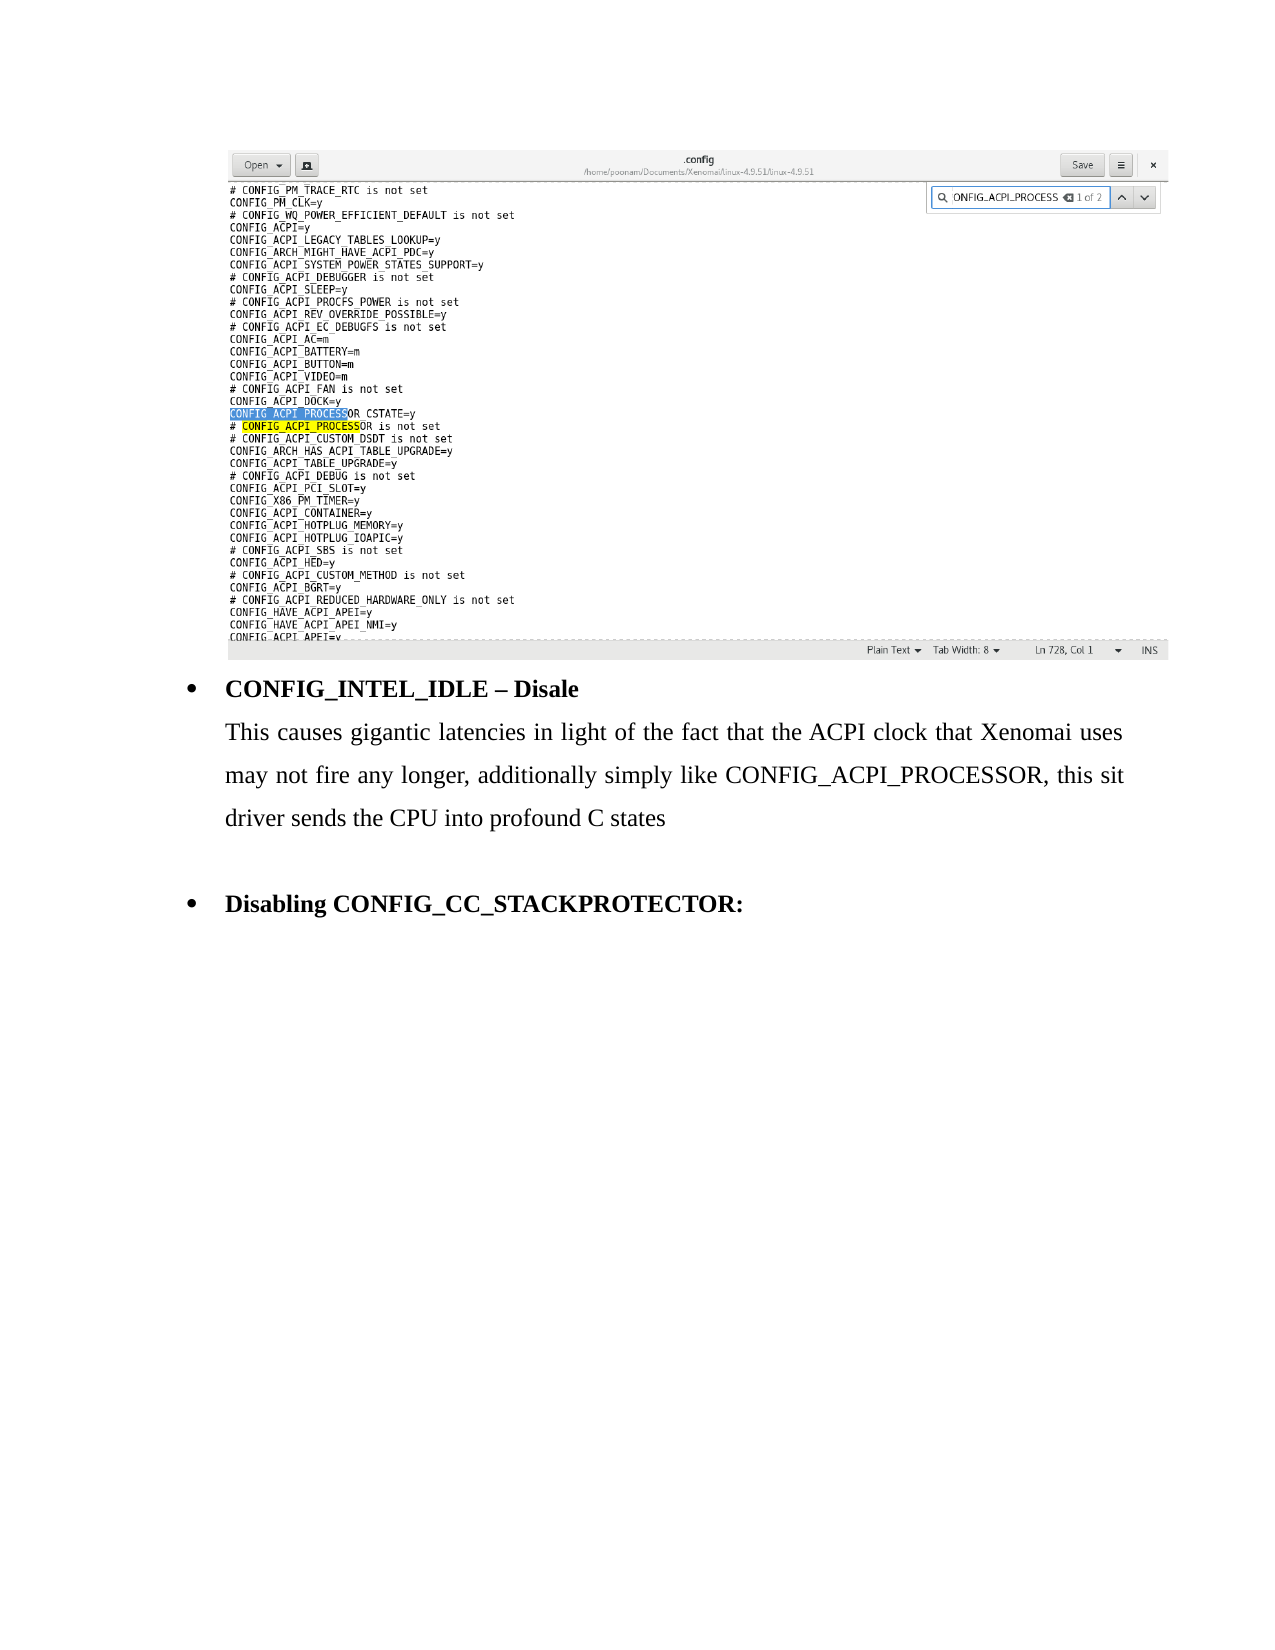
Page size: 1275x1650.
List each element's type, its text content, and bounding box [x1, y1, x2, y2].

list CONFIG_INTEL_IDLE – Disale [187, 674, 1125, 703]
list This causes gigantic latencies in light of the fact that the ACPI clock that Xenomai uses may not fire any longer, additionally simply like CONFIG_ACPI_PROCESSOR, this sit driver sends the CPU into profound C states [225, 717, 1125, 832]
list Disabling CONFIG_CC_STACKPROTECTOR: [187, 889, 1125, 918]
picture [228, 150, 1169, 660]
